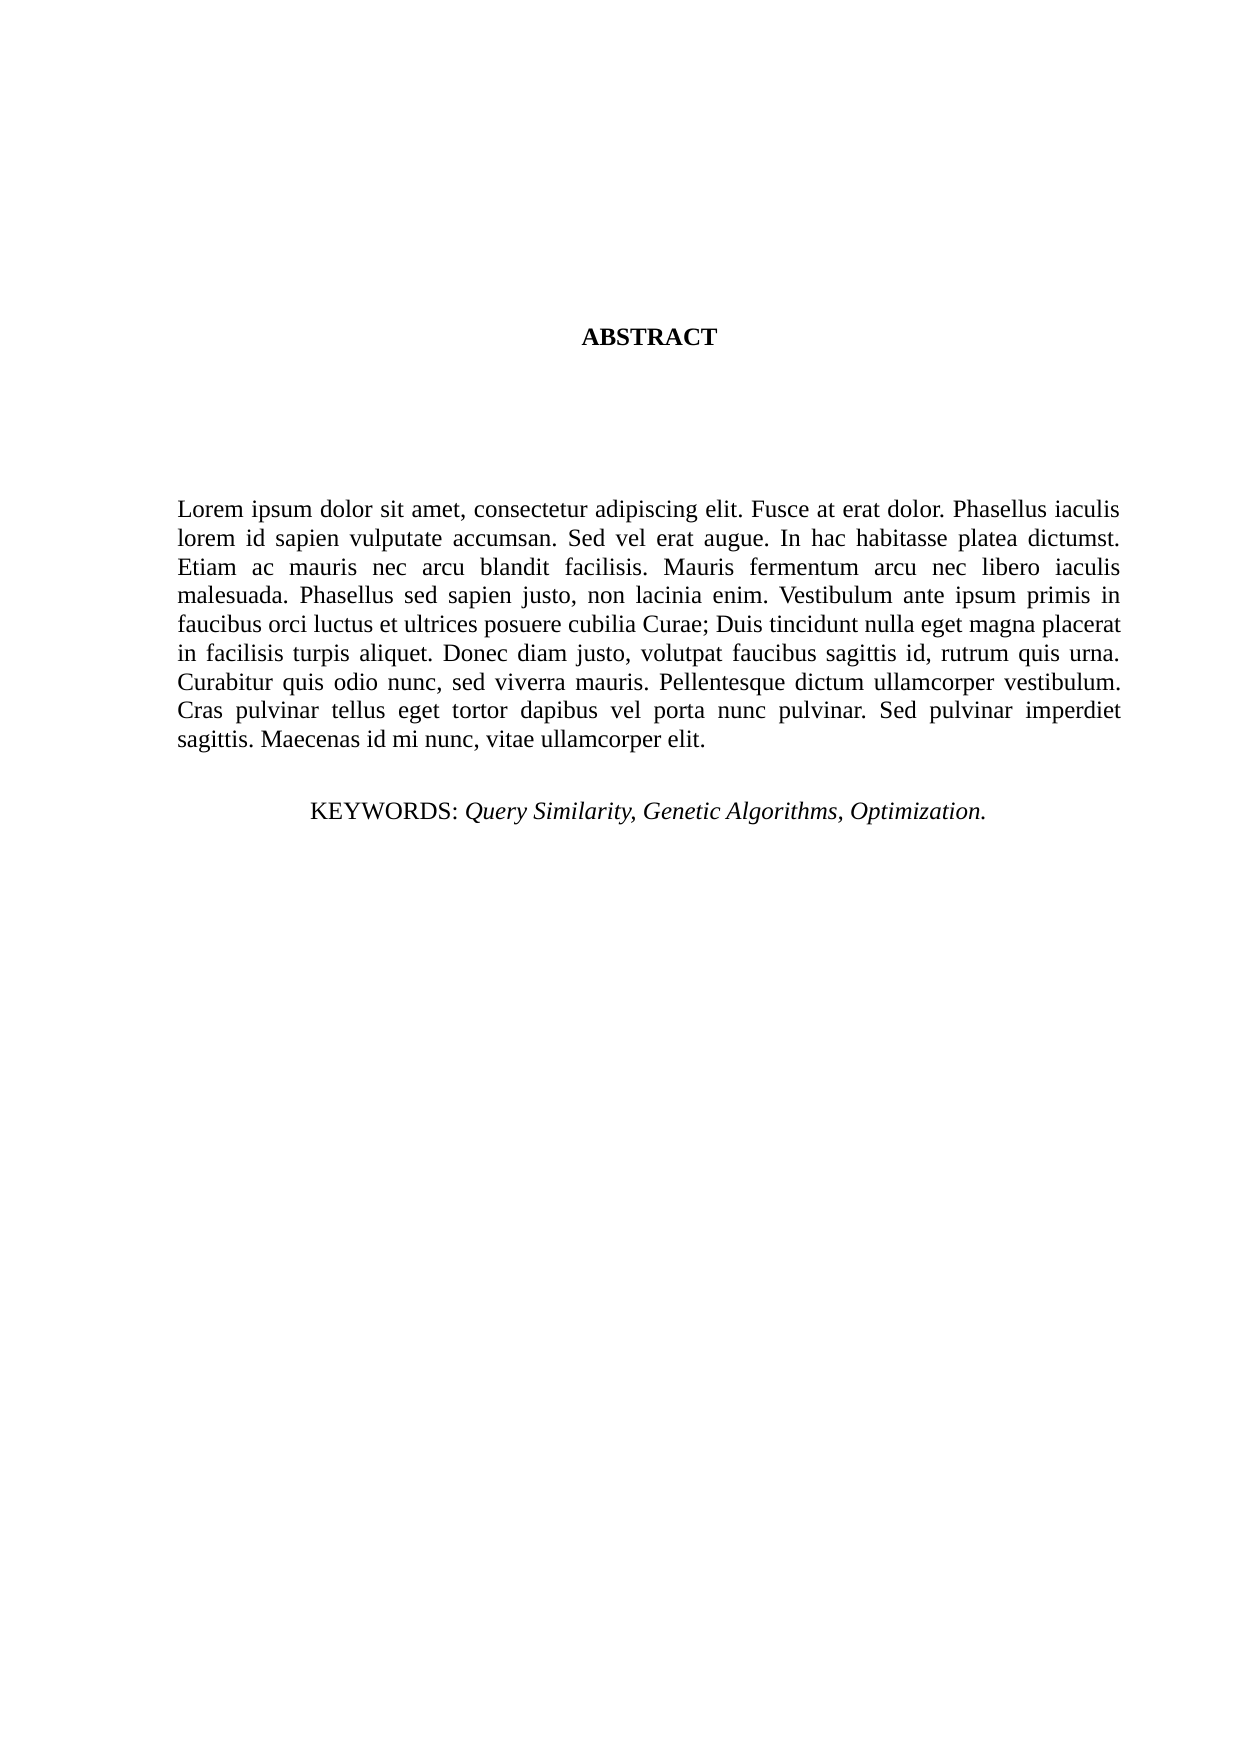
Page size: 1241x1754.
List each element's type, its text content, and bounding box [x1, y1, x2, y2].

text ABSTRACT [177, 322, 1122, 350]
text KEYWORDS: Query Similarity, Genetic Algorithms, Optimization. [177, 796, 1122, 825]
text Lorem ipsum dolor sit amet, consectetur adipiscing elit. Fusce at erat dolor. Phasellus iaculis lorem id sapien vulputate accumsan. Sed vel erat augue. In hac habitasse platea dictumst. Etiam ac mauris nec arcu blandit facilisis. Mauris fermentum arcu nec libero iaculis malesuada. Phasellus sed sapien justo, non lacinia enim. Vestibulum ante ipsum primis in faucibus orci luctus et ultrices posuere cubilia Curae; Duis tincidunt nulla eget magna placerat in facilisis turpis aliquet. Donec diam justo, volutpat faucibus sagittis id, rutrum quis urna. Curabitur quis odio nunc, sed viverra mauris. Pellentesque dictum ullamcorper vestibulum. Cras pulvinar tellus eget tortor dapibus vel porta nunc pulvinar. Sed pulvinar imperdiet sagittis. Maecenas id mi nunc, vitae ullamcorper elit. [177, 494, 1122, 753]
